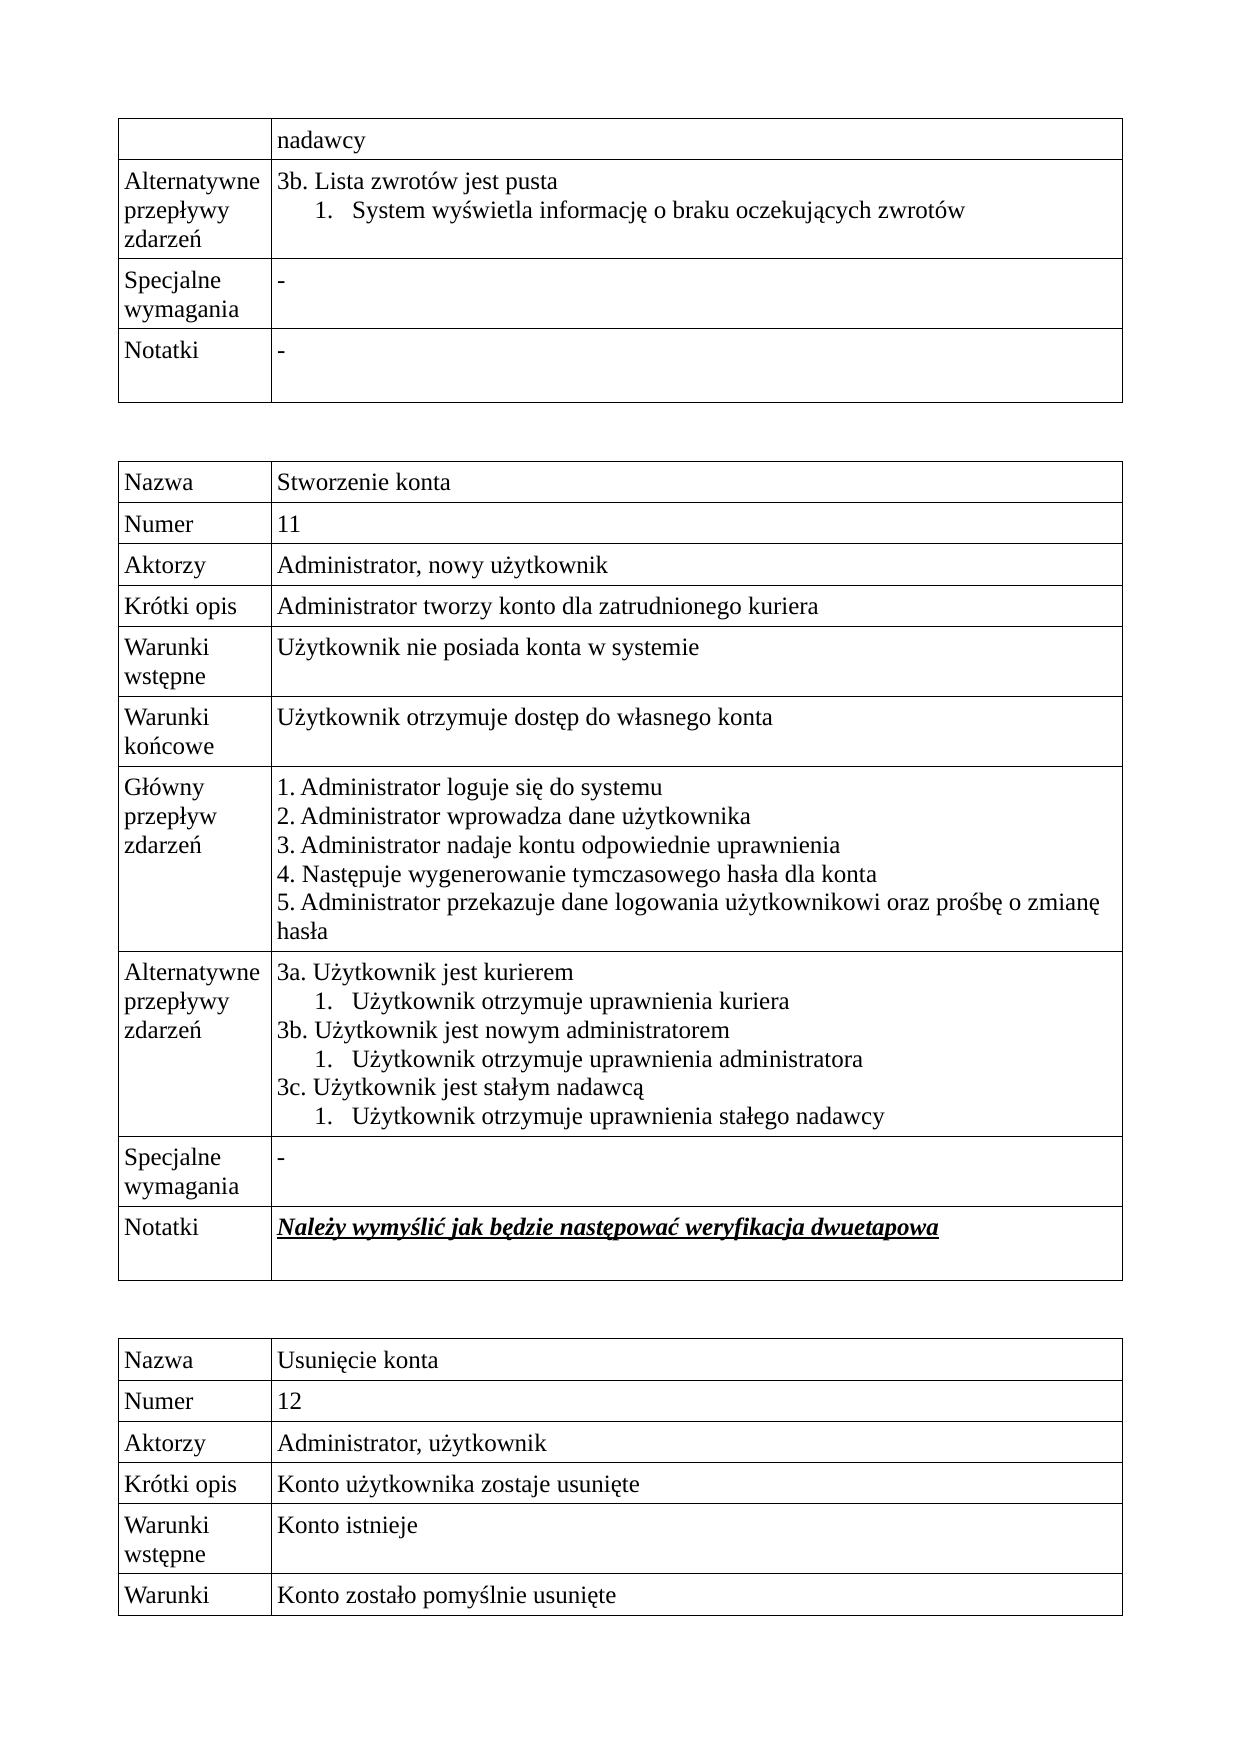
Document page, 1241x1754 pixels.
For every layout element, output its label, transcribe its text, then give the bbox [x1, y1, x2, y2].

table_cell 1. Administrator loguje się do systemu 2. Administrator wprowadza dane użytkownika 3. Administrator nadaje kontu odpowiednie uprawnienia 4. Następuje wygenerowanie tymczasowego hasła dla konta 5. Administrator przekazuje dane logowania użytkownikowi oraz prośbę o zmianę hasła [272, 767, 1122, 951]
table_cell Alternatywne przepływy zdarzeń [119, 952, 271, 1136]
table_header Nazwa [119, 462, 271, 502]
table_cell Administrator tworzy konto dla zatrudnionego kuriera [272, 586, 1122, 626]
table_cell Należy wymyślić jak będzie następować weryfikacja dwuetapowa [272, 1207, 1122, 1280]
table_cell 3a. Użytkownik jest kurierem Użytkownik otrzymuje uprawnienia kuriera 3b. Użytkownik jest nowym administratorem Użytkownik otrzymuje uprawnienia administratora 3c. Użytkownik jest stałym nadawcą Użytkownik otrzymuje uprawnienia stałego nadawcy [272, 952, 1122, 1136]
table_cell Konto użytkownika zostaje usunięte [272, 1463, 1122, 1503]
table_cell 12 [272, 1381, 1122, 1421]
table_header Usunięcie konta [272, 1339, 1122, 1379]
table_cell Konto zostało pomyślnie usunięte [272, 1574, 1122, 1614]
table_cell Specjalne wymagania [119, 259, 271, 328]
table_cell Użytkownik nie posiada konta w systemie [272, 627, 1122, 696]
table_cell Krótki opis [119, 586, 271, 626]
table_cell - [272, 1137, 1122, 1206]
table_cell Aktorzy [119, 544, 271, 584]
table_cell Warunki wstępne [119, 627, 271, 696]
table_cell Notatki [119, 1207, 271, 1280]
table_cell Warunki wstępne [119, 1504, 271, 1573]
table_cell Numer [119, 1381, 271, 1421]
table_cell Warunki końcowe [119, 697, 271, 766]
table_cell Administrator, nowy użytkownik [272, 544, 1122, 584]
table_cell [119, 119, 271, 159]
table_cell Aktorzy [119, 1422, 271, 1462]
table_header Nazwa [119, 1339, 271, 1379]
table_cell - [272, 329, 1122, 402]
table_cell Konto istnieje [272, 1504, 1122, 1573]
table_cell Notatki [119, 329, 271, 402]
table_cell Alternatywne przepływy zdarzeń [119, 160, 271, 258]
table_header Stworzenie konta [272, 462, 1122, 502]
table_cell Warunki [119, 1574, 271, 1614]
table_cell Użytkownik otrzymuje dostęp do własnego konta [272, 697, 1122, 766]
table_cell nadawcy [272, 119, 1122, 159]
table_cell Krótki opis [119, 1463, 271, 1503]
table_cell Administrator, użytkownik [272, 1422, 1122, 1462]
table_cell Numer [119, 503, 271, 543]
table_cell Główny przepływ zdarzeń [119, 767, 271, 951]
table_cell 11 [272, 503, 1122, 543]
table_cell - [272, 259, 1122, 328]
table_cell 3b. Lista zwrotów jest pusta System wyświetla informację o braku oczekujących zwrotów [272, 160, 1122, 258]
table_cell Specjalne wymagania [119, 1137, 271, 1206]
